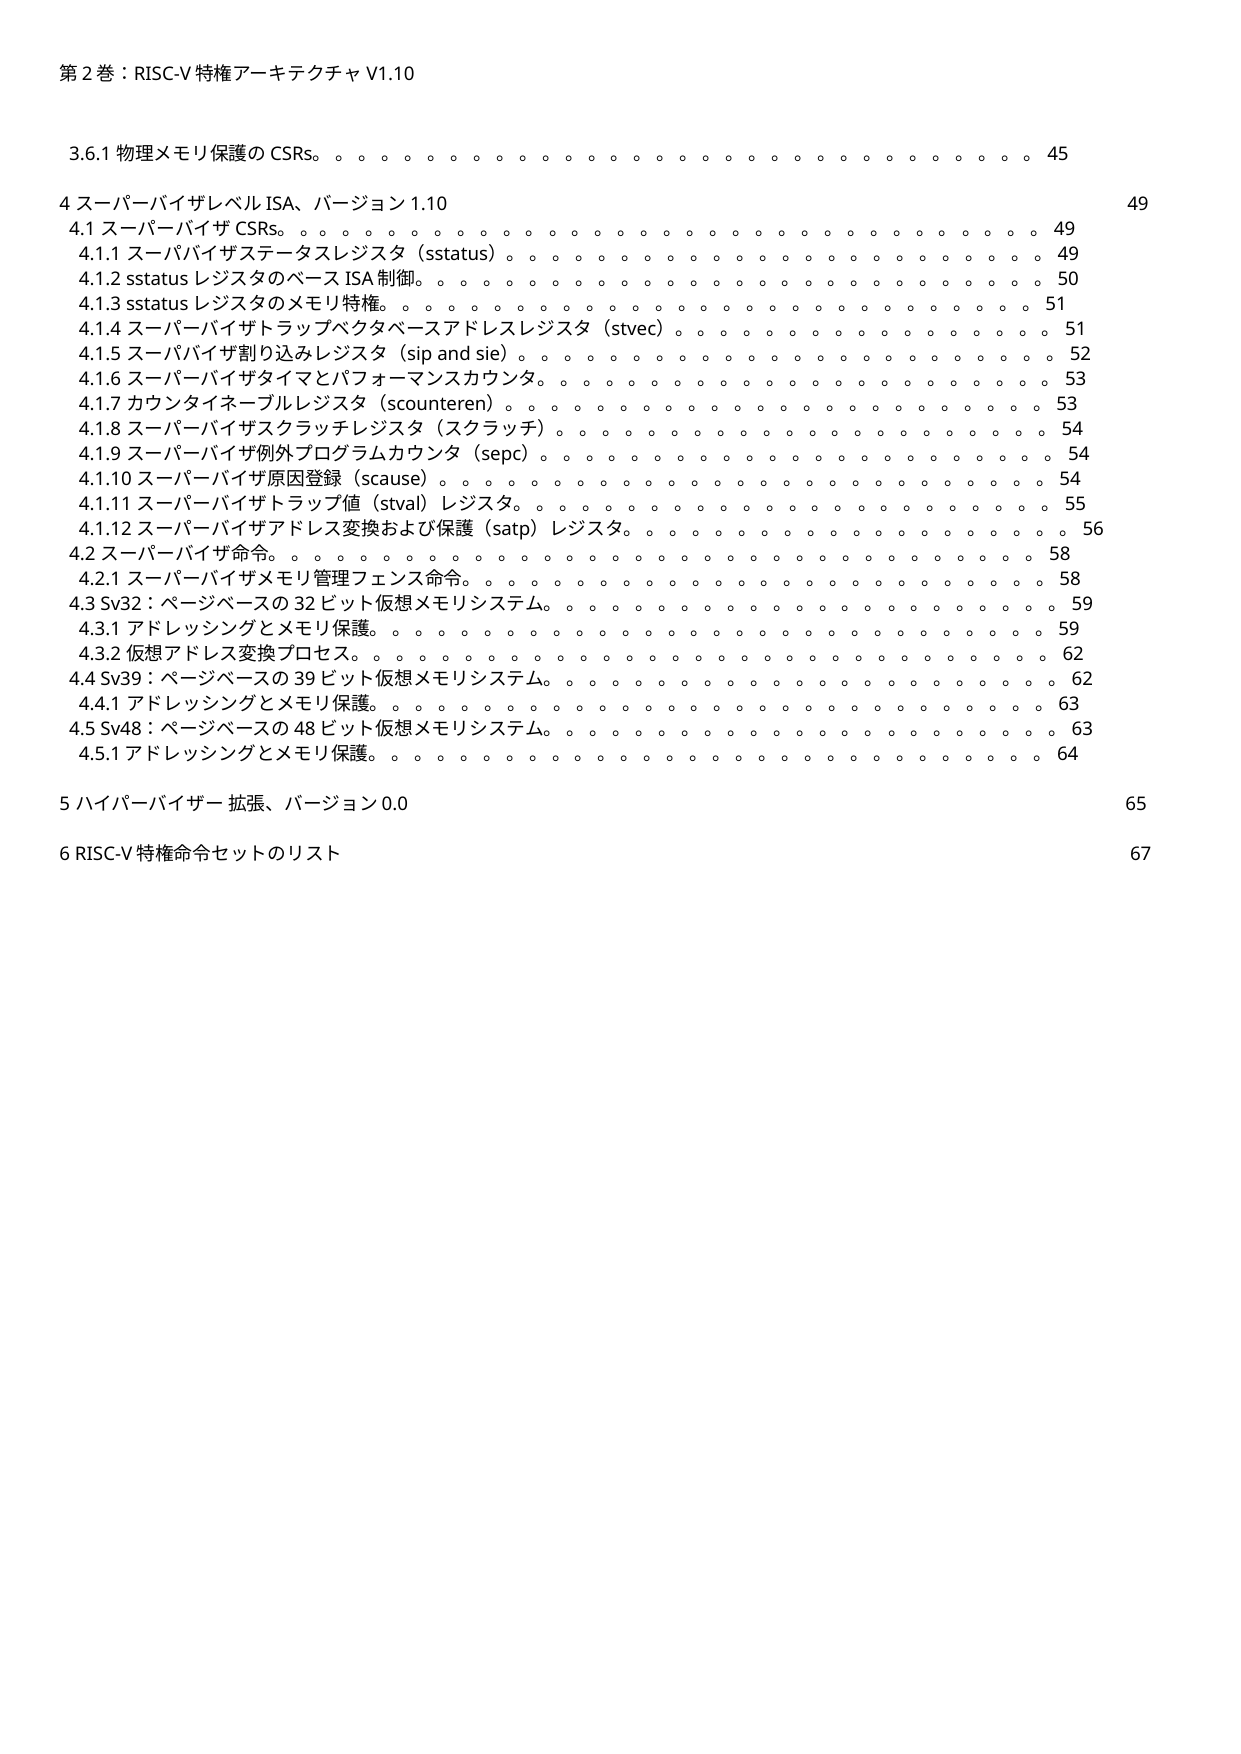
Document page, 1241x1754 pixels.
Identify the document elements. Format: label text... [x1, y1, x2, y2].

text 4.1.10 スーパーバイザ原因登録（scause）。 。 。 。 。 。 。 。 。 。 。 。 。 。 。 。 。 。 。 。 。 。 。 。 。 。 。 54 [59, 466, 1181, 491]
text 4.3.2 仮想アドレス変換プロセス。 。 。 。 。 。 。 。 。 。 。 。 。 。 。 。 。 。 。 。 。 。 。 。 。 。 。 。 。 。 。 62 [59, 641, 1181, 666]
text 4.5 Sv48：ページベースの48ビット仮想メモリシステム。 。 。 。 。 。 。 。 。 。 。 。 。 。 。 。 。 。 。 。 。 。 。 63 [59, 716, 1181, 741]
text 4.3.1 アドレッシングとメモリ保護。 。 。 。 。 。 。 。 。 。 。 。 。 。 。 。 。 。 。 。 。 。 。 。 。 。 。 。 。 。 59 [59, 616, 1181, 641]
text 4.4 Sv39：ページベースの39ビット仮想メモリシステム。 。 。 。 。 。 。 。 。 。 。 。 。 。 。 。 。 。 。 。 。 。 。 62 [59, 666, 1181, 691]
text 4.3 Sv32：ページベースの32ビット仮想メモリシステム。 。 。 。 。 。 。 。 。 。 。 。 。 。 。 。 。 。 。 。 。 。 。 59 [59, 591, 1181, 616]
text 5 ハイパーバイザー 拡張、バージョン0.0 65 [59, 791, 1181, 816]
text 4.1.11 スーパーバイザトラップ値（stval）レジスタ。 。 。 。 。 。 。 。 。 。 。 。 。 。 。 。 。 。 。 。 。 。 。 。 55 [59, 491, 1181, 516]
text 4.1 スーパーバイザCSRs。 。。 。 。 。 。 。 。 。 。 。 。 。 。 。 。 。 。 。 。 。 。 。 。 。 。 。 。 。 。 。 。 。 49 [59, 216, 1181, 241]
text 4.1.12 スーパーバイザアドレス変換および保護（satp）レジスタ。 。 。 。 。 。 。 。 。 。 。 。 。 。 。 。 。 。 。 。 56 [59, 516, 1181, 541]
text 3.6.1 物理メモリ保護のCSRs。 。 。 。 。 。 。 。 。 。 。 。 。 。 。 。 。 。 。 。 。 。 。 。 。 。 。 。 。 。 。 。 45 [59, 141, 1181, 166]
text 4.1.3 sstatusレジスタのメモリ特権。 。 。 。 。 。 。 。 。 。 。 。 。 。 。 。 。 。 。 。 。 。 。 。 。 。 。 。 。 51 [59, 291, 1181, 316]
text 4 スーパーバイザレベルISA、バージョン1.10 49 [59, 191, 1181, 216]
text 4.1.6 スーパーバイザタイマとパフォーマンスカウンタ。 。 。 。 。 。 。 。 。 。 。 。 。 。 。 。 。 。 。 。 。 。 。 53 [59, 366, 1181, 391]
text 4.1.5 スーパバイザ割り込みレジスタ（sip and sie）。 。 。 。 。 。 。 。 。 。 。 。 。 。 。 。 。 。 。 。 。 。 。 。 52 [59, 341, 1181, 366]
text 4.2 スーパーバイザ命令。 。 。 。 。 。 。 。 。 。 。 。 。 。 。 。 。 。 。 。 。 。 。 。 。 。 。 。 。 。 。 。 。 。 58 [59, 541, 1181, 566]
text 4.1.2 sstatusレジスタのベースISA制御。 。 。 。 。 。 。 。 。 。 。 。 。 。 。 。 。 。 。 。 。 。 。 。 。 。 。 。 50 [59, 266, 1181, 291]
text 4.1.8 スーパーバイザスクラッチレジスタ（スクラッチ）。 。 。 。 。 。 。 。 。 。 。 。 。 。 。 。 。 。 。 。 。 。 54 [59, 416, 1181, 441]
text 4.2.1 スーパーバイザメモリ管理フェンス命令。 。 。 。 。 。 。 。 。 。 。 。 。 。 。 。 。 。 。 。 。 。 。 。 。 。 58 [59, 566, 1181, 591]
text 4.1.7 カウンタイネーブルレジスタ（scounteren）。 。 。 。 。 。 。 。 。 。 。 。 。 。 。 。 。 。 。 。 。 。 。 。 53 [59, 391, 1181, 416]
text 4.1.4 スーパーバイザトラップベクタベースアドレスレジスタ（stvec）。 。 。 。 。 。 。 。 。 。 。 。 。 。 。 。 。 51 [59, 316, 1181, 341]
text 4.1.1 スーパバイザステータスレジスタ（sstatus）。 。 。 。 。 。 。 。 。 。 。 。 。 。 。 。 。 。 。 。 。 。 。 。 49 [59, 241, 1181, 266]
text 4.5.1アドレッシングとメモリ保護。 。 。 。 。 。 。 。 。 。 。 。 。 。 。 。 。 。 。 。 。 。 。 。 。 。 。 。 。 。 64 [59, 741, 1181, 766]
text 6 RISC-V特権命令セットのリスト 67 [59, 841, 1181, 866]
text 4.4.1 アドレッシングとメモリ保護。 。 。 。 。 。 。 。 。 。 。 。 。 。 。 。 。 。 。 。 。 。 。 。 。 。 。 。 。 。 63 [59, 691, 1181, 716]
text 4.1.9 スーパーバイザ例外プログラムカウンタ（sepc）。 。 。 。 。 。 。 。 。 。 。 。 。 。 。 。 。 。 。 。 。 。 。 54 [59, 441, 1181, 466]
